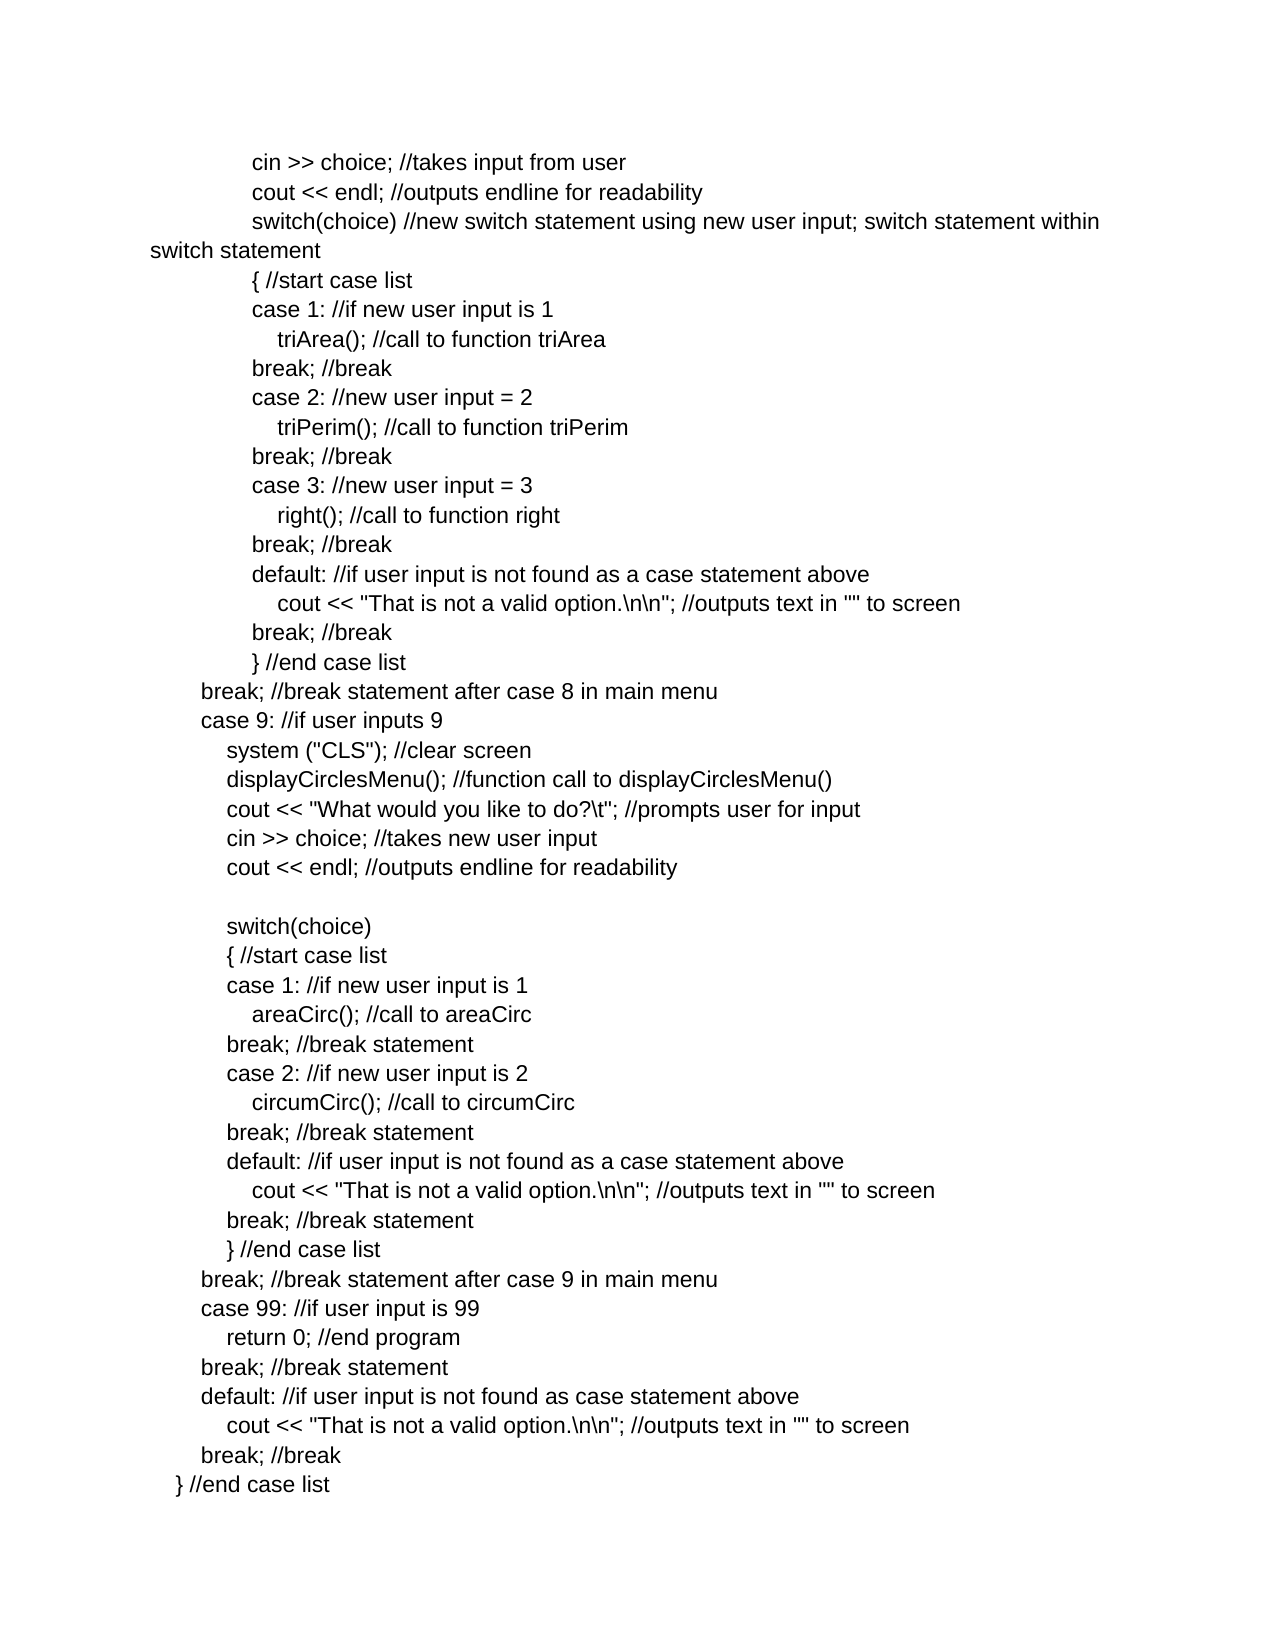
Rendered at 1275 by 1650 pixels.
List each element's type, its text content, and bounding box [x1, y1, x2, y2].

text right(); //call to function right [150, 502, 1125, 528]
text case 3: //new user input = 3 [150, 473, 1125, 499]
text displayCirclesMenu(); //function call to displayCirclesMenu() [150, 767, 1125, 792]
text switch(choice) [150, 914, 1125, 939]
text case 1: //if new user input is 1 [150, 972, 1125, 998]
text system ("CLS"); //clear screen [150, 737, 1125, 763]
text break; //break [150, 444, 1125, 469]
text break; //break statement [150, 1119, 1125, 1145]
text cout << endl; //outputs endline for readability [150, 855, 1125, 881]
text break; //break statement [150, 1207, 1125, 1233]
text } //end case list [150, 1237, 1125, 1262]
text default: //if user input is not found as case statement above [150, 1384, 1125, 1409]
text cout << "That is not a valid option.\n\n"; //outputs text in "" to screen [150, 1413, 1125, 1439]
text default: //if user input is not found as a case statement above [150, 561, 1125, 587]
text break; //break [150, 1442, 1125, 1468]
text triArea(); //call to function triArea [150, 326, 1125, 352]
text cin >> choice; //takes new user input [150, 826, 1125, 851]
text cout << "That is not a valid option.\n\n"; //outputs text in "" to screen [150, 591, 1125, 616]
text default: //if user input is not found as a case statement above [150, 1149, 1125, 1174]
text cout << endl; //outputs endline for readability [150, 179, 1125, 205]
text cout << "That is not a valid option.\n\n"; //outputs text in "" to screen [150, 1178, 1125, 1204]
text { //start case list [150, 943, 1125, 969]
text break; //break statement after case 9 in main menu [150, 1266, 1125, 1292]
text areaCirc(); //call to areaCirc [150, 1002, 1125, 1027]
text case 99: //if user input is 99 [150, 1296, 1125, 1321]
text return 0; //end program [150, 1325, 1125, 1351]
text break; //break statement after case 8 in main menu [150, 679, 1125, 704]
text triPerim(); //call to function triPerim [150, 414, 1125, 440]
text } //end case list [150, 649, 1125, 675]
text cin >> choice; //takes input from user [150, 150, 1125, 176]
text case 9: //if user inputs 9 [150, 708, 1125, 734]
text case 1: //if new user input is 1 [150, 297, 1125, 322]
text } //end case list [150, 1472, 1125, 1497]
text case 2: //if new user input is 2 [150, 1061, 1125, 1086]
text cout << "What would you like to do?\t"; //prompts user for input [150, 796, 1125, 822]
text break; //break [150, 356, 1125, 381]
text break; //break statement [150, 1031, 1125, 1057]
text { //start case list [150, 267, 1125, 293]
text switch(choice) //new switch statement using new user input; switch statement within switch statement [150, 209, 1125, 264]
text case 2: //new user input = 2 [150, 385, 1125, 411]
text break; //break statement [150, 1354, 1125, 1380]
text break; //break [150, 532, 1125, 557]
text break; //break [150, 620, 1125, 646]
text circumCirc(); //call to circumCirc [150, 1090, 1125, 1116]
